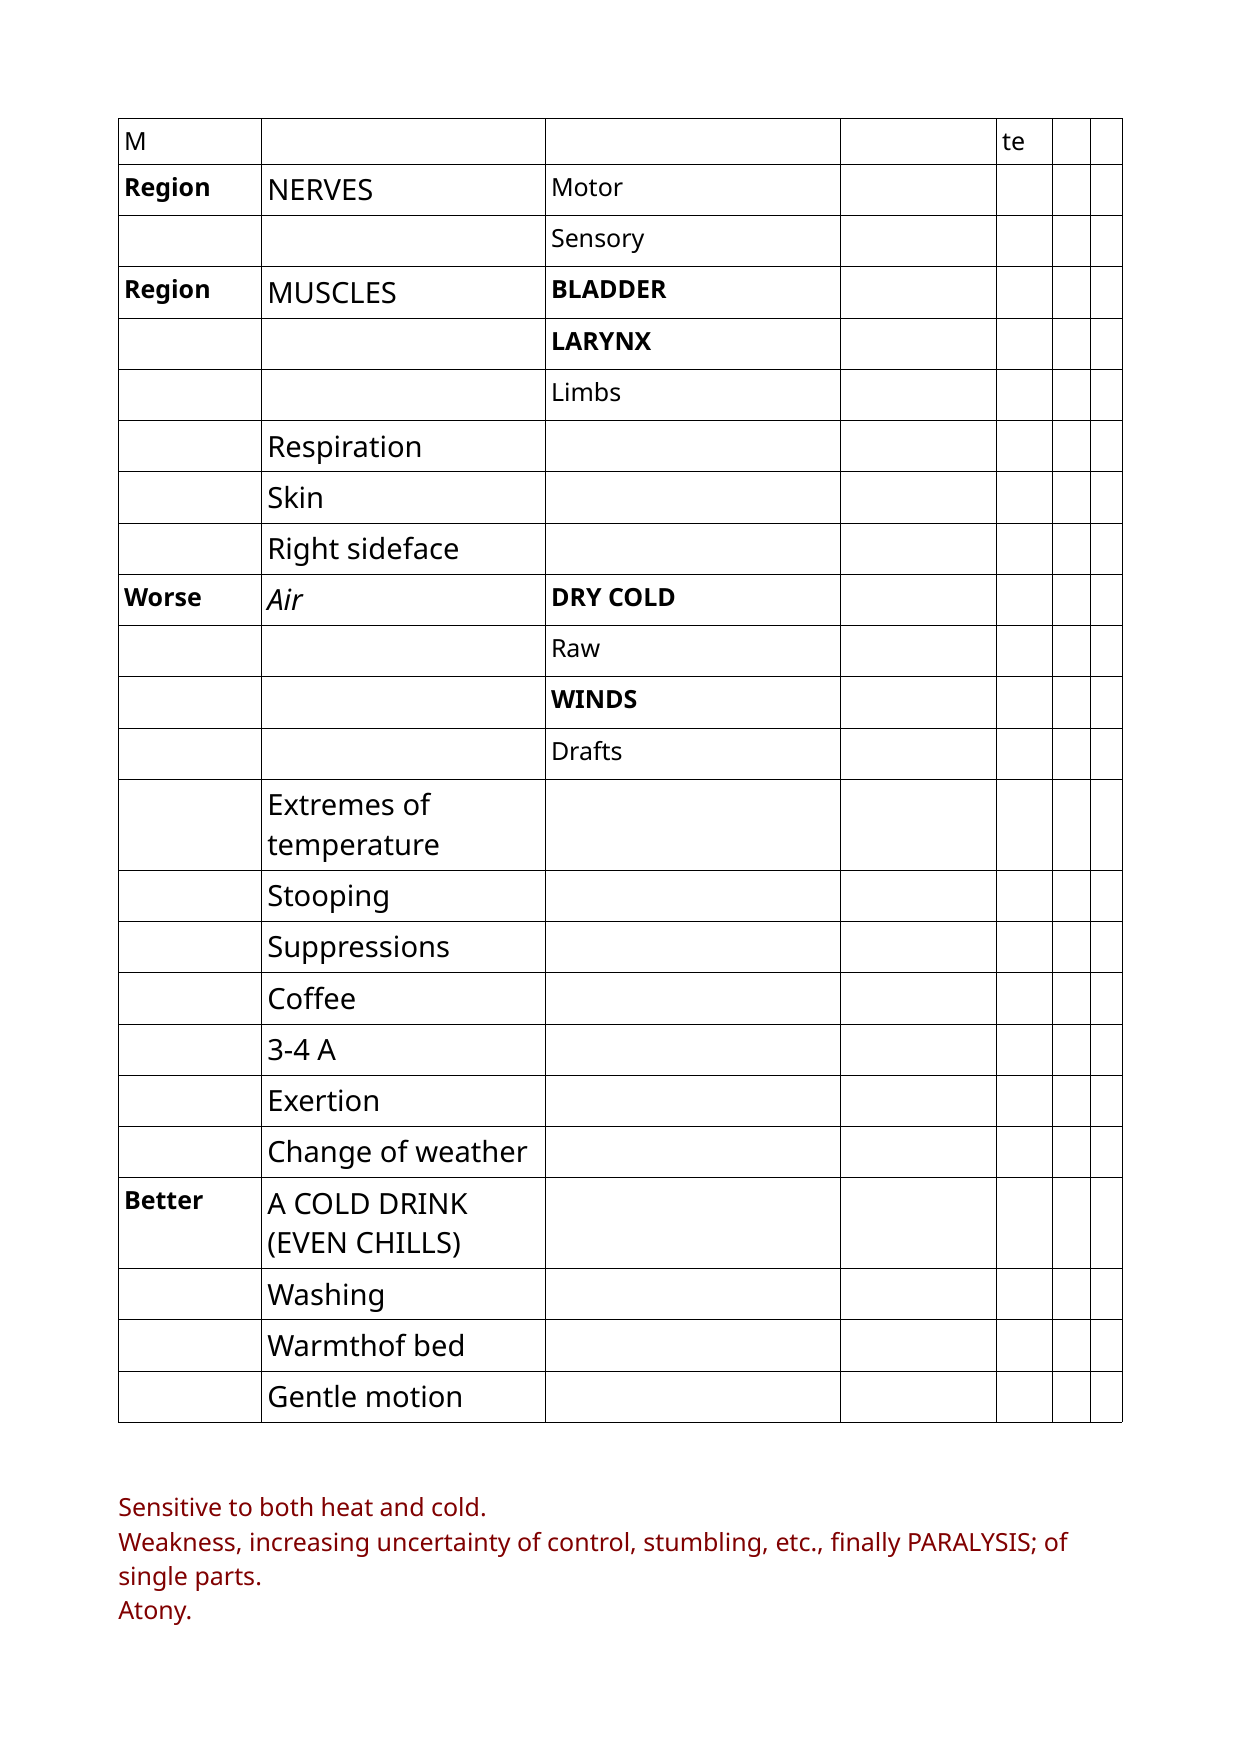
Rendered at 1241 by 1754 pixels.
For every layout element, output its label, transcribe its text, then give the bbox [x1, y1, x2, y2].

table_cell [546, 1127, 840, 1177]
table_cell [1091, 626, 1122, 676]
table_cell [119, 1372, 261, 1422]
table_cell [997, 524, 1052, 574]
table_cell Change of weather [262, 1127, 545, 1177]
table_cell [841, 319, 996, 369]
table_cell 3-4 A [262, 1025, 545, 1075]
table_cell [1091, 1320, 1122, 1371]
table_cell Motor [546, 165, 840, 215]
table_cell [1091, 524, 1122, 574]
table_cell [119, 524, 261, 574]
table_cell [1053, 1076, 1090, 1126]
table_cell [841, 1127, 996, 1177]
table_cell [841, 1269, 996, 1319]
table_cell Respiration [262, 421, 545, 471]
table_cell [119, 1269, 261, 1319]
table_header [841, 119, 996, 164]
table_cell [841, 472, 996, 522]
table_cell [119, 472, 261, 522]
table_cell [546, 1076, 840, 1126]
table_cell [1091, 370, 1122, 420]
table_cell [119, 421, 261, 471]
table_header [262, 119, 545, 164]
table_cell [997, 1320, 1052, 1371]
table_cell [1053, 216, 1090, 266]
table_cell [997, 871, 1052, 921]
table_cell [841, 780, 996, 870]
table_cell [841, 1178, 996, 1268]
table_cell [119, 780, 261, 870]
table_cell [546, 871, 840, 921]
table_cell [997, 1127, 1052, 1177]
table_cell [1053, 319, 1090, 369]
table_cell [997, 421, 1052, 471]
table_cell [1091, 1372, 1122, 1422]
table_cell [841, 524, 996, 574]
table_cell [1053, 370, 1090, 420]
table_cell [841, 973, 996, 1023]
table_cell [119, 871, 261, 921]
table_cell [1091, 677, 1122, 727]
table_cell [119, 1025, 261, 1075]
table_cell [546, 780, 840, 870]
table_cell [1091, 472, 1122, 522]
table_cell [1091, 1127, 1122, 1177]
table_cell [119, 677, 261, 727]
table_cell [841, 370, 996, 420]
table_cell [119, 922, 261, 972]
table_cell [1053, 421, 1090, 471]
table_cell Right sideface [262, 524, 545, 574]
table_cell [1053, 1025, 1090, 1075]
table_cell Air [262, 575, 545, 625]
table_cell [1091, 216, 1122, 266]
table_cell [119, 216, 261, 266]
table_cell [119, 1076, 261, 1126]
table_cell [997, 370, 1052, 420]
table_cell Stooping [262, 871, 545, 921]
table_cell [1053, 677, 1090, 727]
table_cell Raw [546, 626, 840, 676]
table_cell [997, 1025, 1052, 1075]
table_cell [1053, 780, 1090, 870]
table_cell [997, 780, 1052, 870]
table_cell [997, 729, 1052, 779]
table_cell [1053, 267, 1090, 317]
table_cell [997, 267, 1052, 317]
table_cell [1091, 1269, 1122, 1319]
table_cell NERVES [262, 165, 545, 215]
table_cell [1091, 165, 1122, 215]
table_header [1053, 119, 1090, 164]
table_header [1091, 119, 1122, 164]
table_cell [997, 973, 1052, 1023]
table_cell DRY COLD [546, 575, 840, 625]
table_cell [1091, 1025, 1122, 1075]
table_cell [1091, 780, 1122, 870]
table_cell [1091, 1076, 1122, 1126]
table_cell [546, 421, 840, 471]
table_cell LARYNX [546, 319, 840, 369]
table_cell Washing [262, 1269, 545, 1319]
table_cell [1091, 871, 1122, 921]
table_cell MUSCLES [262, 267, 545, 317]
table_cell [1091, 267, 1122, 317]
table_cell [546, 973, 840, 1023]
table_cell [1053, 472, 1090, 522]
table_cell [997, 677, 1052, 727]
table_cell [119, 973, 261, 1023]
table_cell [1053, 1372, 1090, 1422]
table_cell Better [119, 1178, 261, 1268]
table_cell [1053, 1127, 1090, 1177]
table_cell [1053, 871, 1090, 921]
table_cell [1053, 1269, 1090, 1319]
table_cell [546, 1178, 840, 1268]
table_header [546, 119, 840, 164]
table_cell [1091, 1178, 1122, 1268]
table_cell [841, 1076, 996, 1126]
table_cell [546, 1372, 840, 1422]
table_cell [546, 1320, 840, 1371]
table_cell Limbs [546, 370, 840, 420]
table_cell [997, 165, 1052, 215]
table_cell [1091, 973, 1122, 1023]
table_cell [1091, 575, 1122, 625]
table_cell [262, 626, 545, 676]
table_cell [1053, 729, 1090, 779]
table_cell [546, 922, 840, 972]
table_cell [1091, 319, 1122, 369]
table_cell [841, 922, 996, 972]
table_cell Region [119, 165, 261, 215]
table_cell [119, 319, 261, 369]
table_cell [1091, 421, 1122, 471]
text Weakness, increasing uncertainty of control, stumbling, etc., finally PARALYSIS; of single parts. [118, 1524, 1122, 1592]
table_cell [997, 1076, 1052, 1126]
table_cell [1053, 1178, 1090, 1268]
table_cell [546, 472, 840, 522]
table_cell [997, 575, 1052, 625]
table_cell Exertion [262, 1076, 545, 1126]
table_cell [841, 575, 996, 625]
table_cell [1053, 165, 1090, 215]
table_cell [997, 216, 1052, 266]
table_cell [841, 1372, 996, 1422]
table_cell [997, 922, 1052, 972]
table_cell [841, 165, 996, 215]
table_cell [119, 1127, 261, 1177]
table_cell Drafts [546, 729, 840, 779]
table_cell [262, 319, 545, 369]
table_cell [262, 370, 545, 420]
table_cell Worse [119, 575, 261, 625]
table_cell [1053, 922, 1090, 972]
table_cell A COLD DRINK (EVEN CHILLS) [262, 1178, 545, 1268]
table_header te [997, 119, 1052, 164]
table_cell [841, 216, 996, 266]
table_cell [1091, 729, 1122, 779]
table_cell [119, 370, 261, 420]
table_cell [997, 319, 1052, 369]
table_cell [997, 472, 1052, 522]
table_cell [841, 729, 996, 779]
table_header M [119, 119, 261, 164]
table_cell [262, 677, 545, 727]
table_cell Gentle motion [262, 1372, 545, 1422]
table_cell [841, 1320, 996, 1371]
table_cell [1053, 973, 1090, 1023]
table_cell Region [119, 267, 261, 317]
table_cell Warmthof bed [262, 1320, 545, 1371]
text Atony. [118, 1592, 1122, 1626]
table_cell [119, 1320, 261, 1371]
table_cell BLADDER [546, 267, 840, 317]
table_cell WINDS [546, 677, 840, 727]
table_cell [1053, 575, 1090, 625]
table_cell [841, 421, 996, 471]
table_cell Sensory [546, 216, 840, 266]
table_cell [119, 729, 261, 779]
table_cell [1053, 626, 1090, 676]
table_cell [262, 216, 545, 266]
table_cell [997, 626, 1052, 676]
table_cell [997, 1178, 1052, 1268]
table_cell [841, 677, 996, 727]
table_cell [262, 729, 545, 779]
table_cell [546, 524, 840, 574]
table_cell [841, 626, 996, 676]
table_cell [841, 267, 996, 317]
table_cell [1053, 1320, 1090, 1371]
table_cell Skin [262, 472, 545, 522]
table_cell [546, 1025, 840, 1075]
table_cell [997, 1372, 1052, 1422]
table_cell [841, 871, 996, 921]
table_cell [841, 1025, 996, 1075]
text Sensitive to both heat and cold. [118, 1490, 1122, 1524]
table_cell [1053, 524, 1090, 574]
table_cell Extremes of temperature [262, 780, 545, 870]
table_cell [1091, 922, 1122, 972]
table_cell Suppressions [262, 922, 545, 972]
table_cell [119, 626, 261, 676]
table_cell [546, 1269, 840, 1319]
table_cell Coffee [262, 973, 545, 1023]
table_cell [997, 1269, 1052, 1319]
